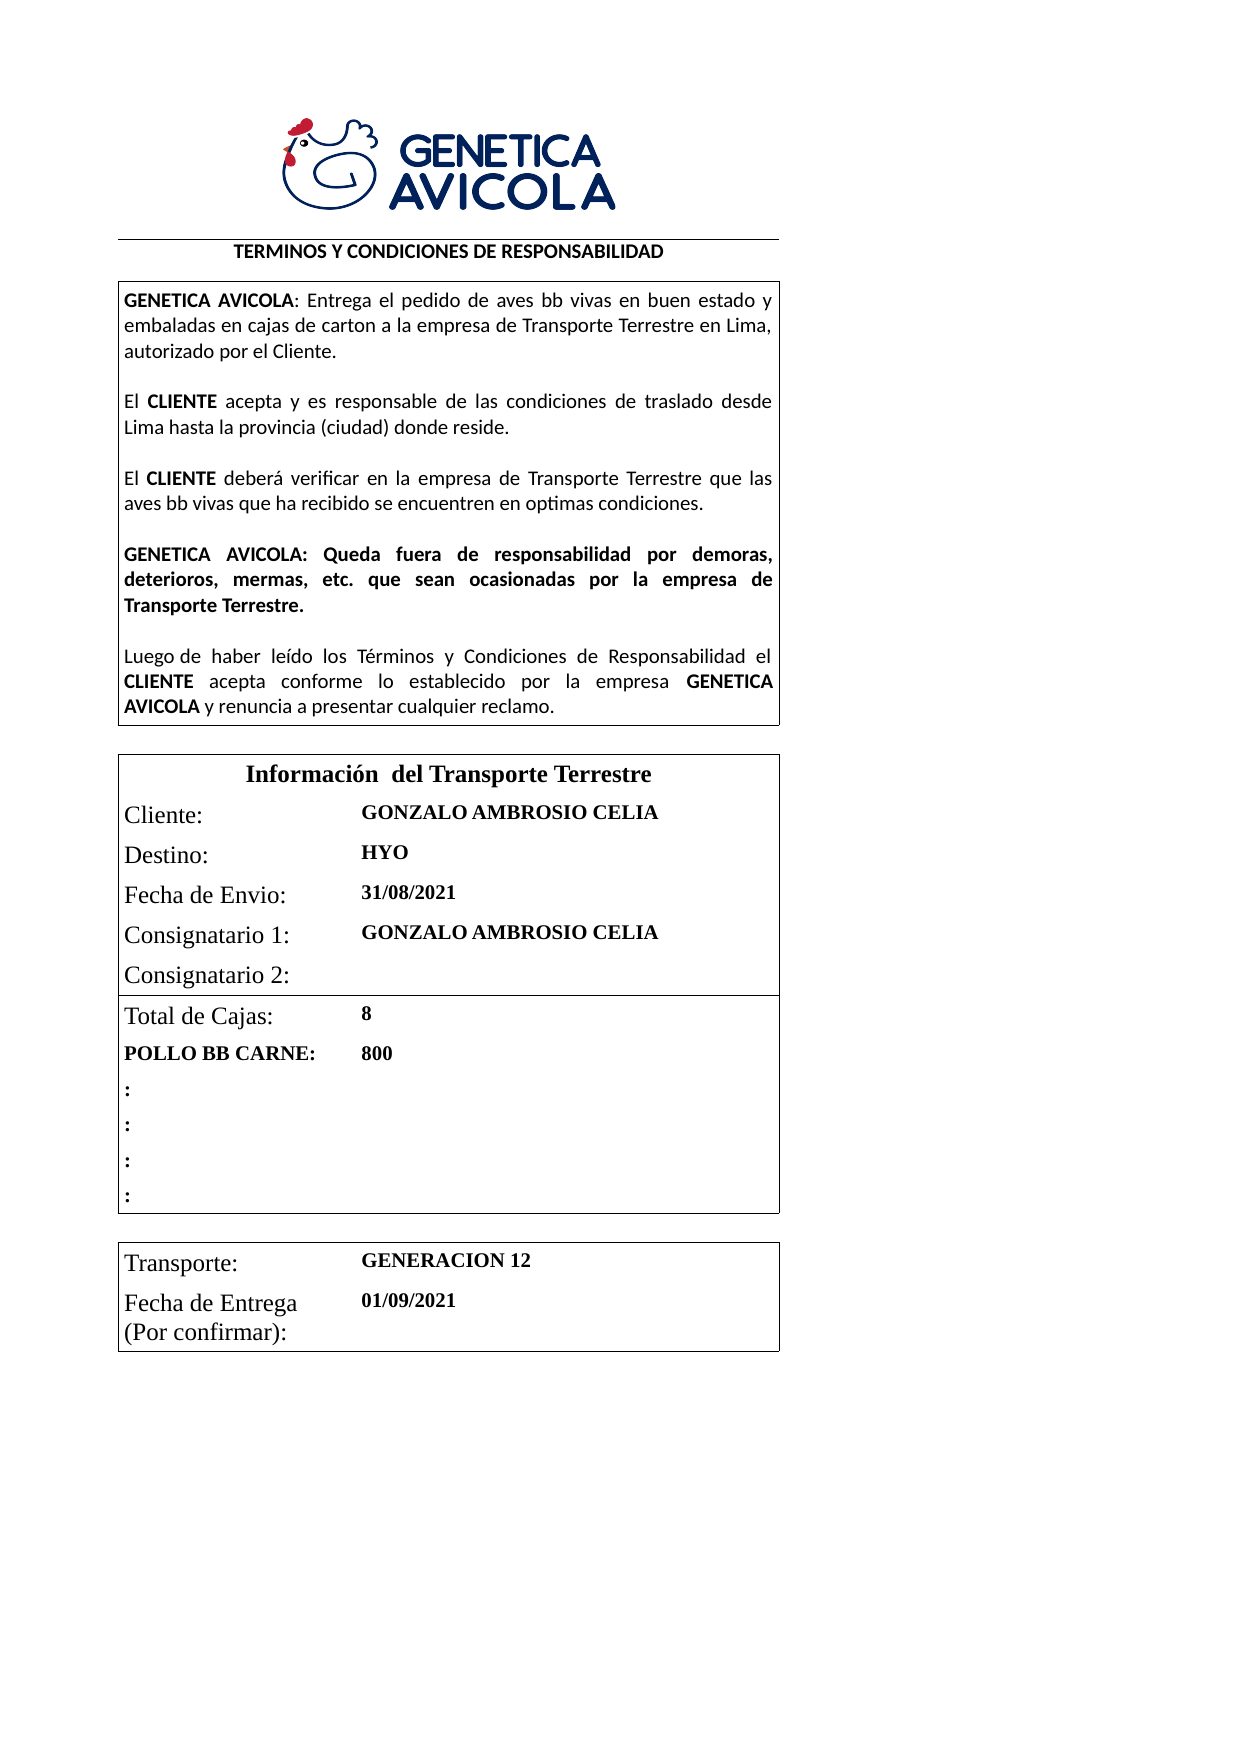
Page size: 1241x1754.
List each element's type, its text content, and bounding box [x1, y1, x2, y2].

table_cell [356, 1214, 779, 1242]
table_cell [118, 1214, 356, 1242]
table_cell Total de Cajas: [119, 996, 356, 1035]
table_header Información del Transporte Terrestre [119, 755, 779, 794]
table_cell : [119, 1071, 356, 1106]
table_cell [356, 1106, 779, 1142]
table_cell POLLO BB CARNE: [119, 1035, 356, 1071]
table_cell 8 [356, 996, 779, 1035]
table_cell Fecha de Envio: [119, 874, 356, 914]
table_cell 31/08/2021 [356, 874, 779, 914]
table_cell Cliente: [119, 794, 356, 834]
table_cell Consignatario 2: [119, 955, 356, 995]
table_cell Transporte: [119, 1243, 356, 1282]
table_cell [356, 1071, 779, 1106]
table_cell HYO [356, 834, 779, 874]
table_cell Consignatario 1: [119, 915, 356, 955]
table_cell Destino: [119, 834, 356, 874]
table_cell [356, 1142, 779, 1177]
picture [282, 118, 616, 210]
table_cell GONZALO AMBROSIO CELIA [356, 794, 779, 834]
table_cell Fecha de Entrega (Por confirmar): [119, 1282, 356, 1351]
table_cell : [119, 1106, 356, 1142]
table_cell 800 [356, 1035, 779, 1071]
table_cell : [119, 1142, 356, 1177]
table_header TERMINOS Y CONDICIONES DE RESPONSABILIDAD [118, 240, 779, 281]
table_cell : [119, 1178, 356, 1213]
table_cell GENERACION 12 [356, 1243, 779, 1282]
table_cell [356, 955, 779, 995]
table_cell GONZALO AMBROSIO CELIA [356, 915, 779, 955]
table_cell [356, 1178, 779, 1213]
table_cell GENETICA AVICOLA: Entrega el pedido de aves bb vivas en buen estado y embaladas en cajas de carton a la empresa de Transporte Terrestre en Lima, autorizado por el Cliente. El CLIENTE acepta y es responsable de las condiciones de traslado desde Lima hasta la provincia (ciudad) donde reside. El CLIENTE deberá verificar en la empresa de Transporte Terrestre que las aves bb vivas que ha recibido se encuentren en optimas condiciones. GENETICA AVICOLA: Queda fuera de responsabilidad por demoras, deterioros, mermas, etc. que sean ocasionadas por la empresa de Transporte Terrestre. Luego de haber leído los Términos y Condiciones de Responsabilidad el CLIENTE acepta conforme lo establecido por la empresa GENETICA AVICOLA y renuncia a presentar cualquier reclamo. [119, 282, 779, 725]
table_cell 01/09/2021 [356, 1282, 779, 1351]
